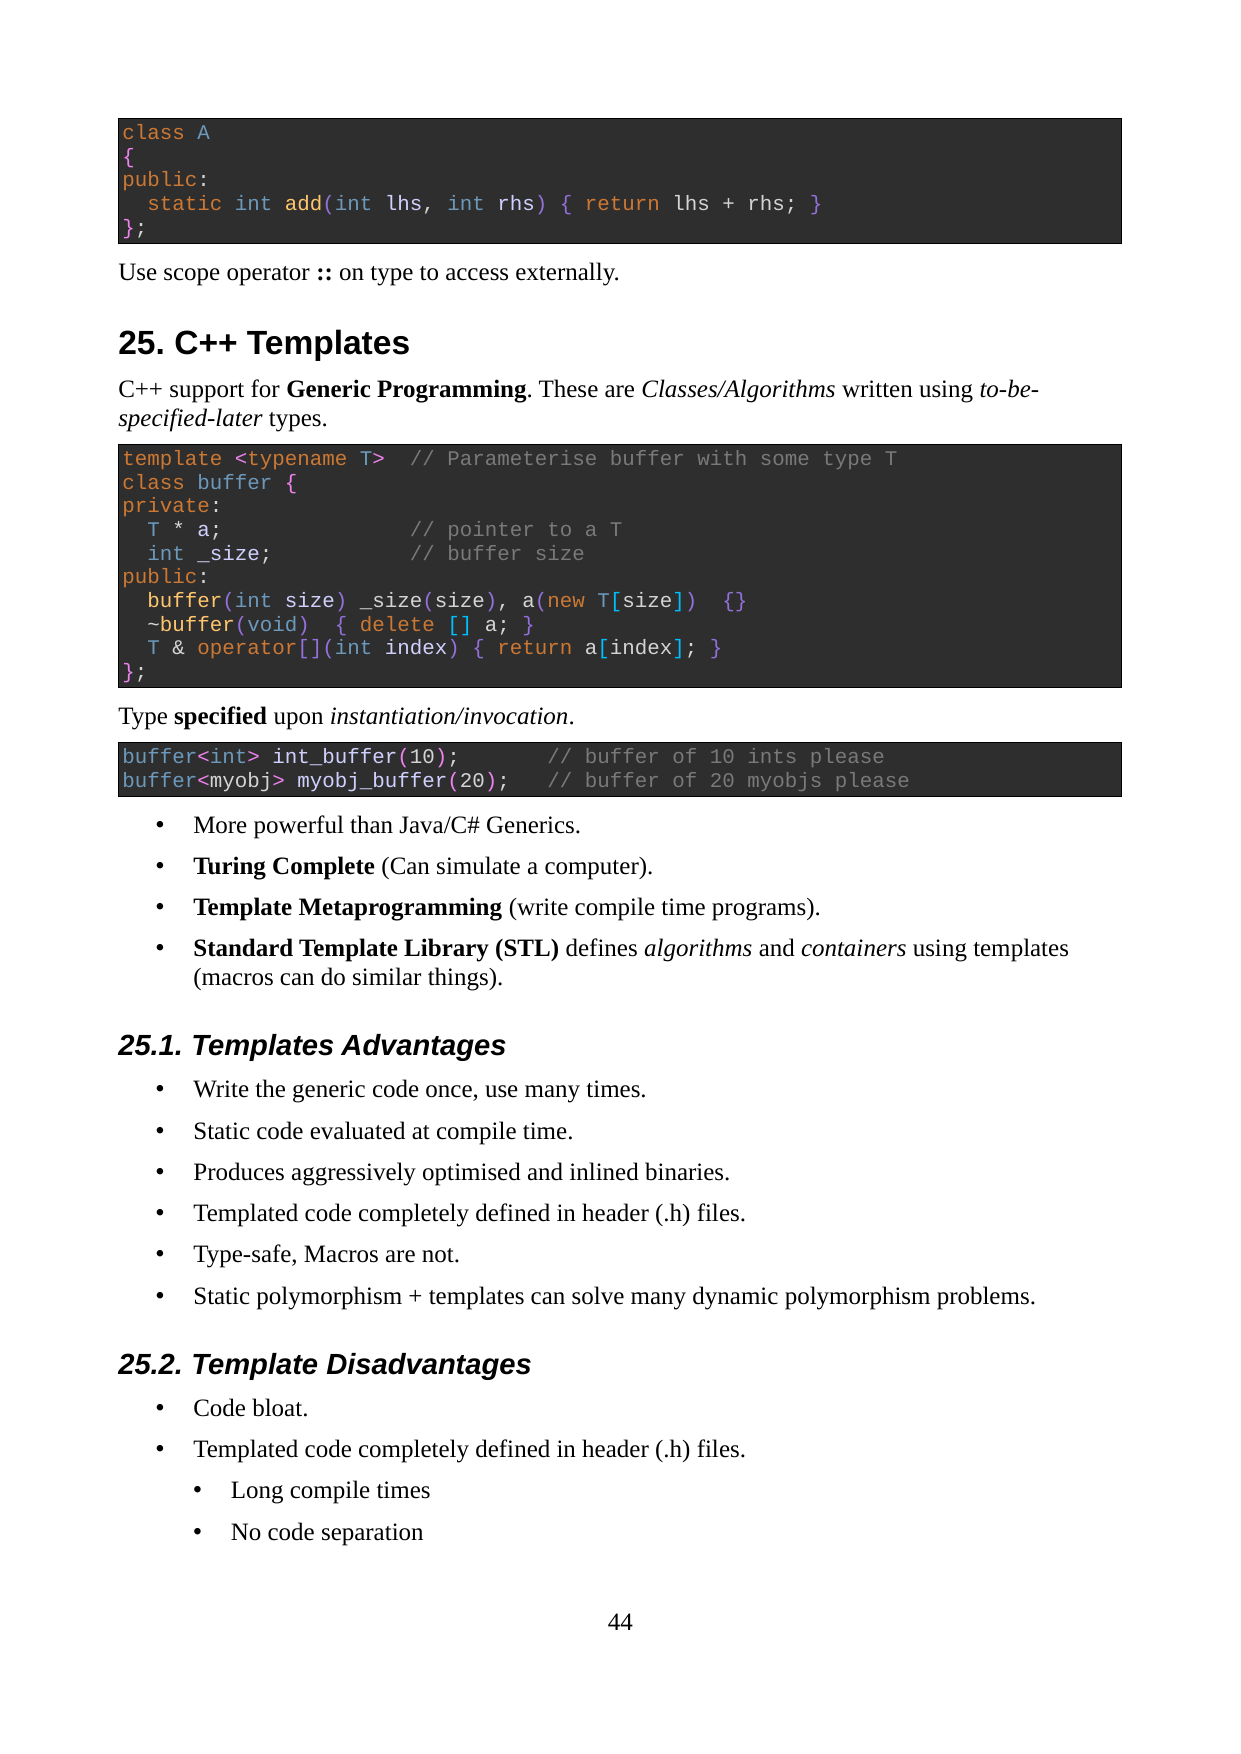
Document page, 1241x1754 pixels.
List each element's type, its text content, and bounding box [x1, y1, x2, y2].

subtitle Template Disadvantages [118, 1347, 1122, 1381]
text C++ support for Generic Programming. These are Classes/Algorithms written using to-be-specified-later types. [118, 374, 1122, 432]
text public: [119, 165, 1121, 189]
text T * a; // pointer to a T [119, 515, 1121, 539]
list Turing Complete (Can simulate a computer). [156, 851, 1122, 880]
text template <typename T> // Parameterise buffer with some type T [119, 445, 1121, 468]
text T & operator[](int index) { return a[index]; } [119, 633, 1121, 657]
text Type specified upon instantiation/invocation. [118, 701, 1122, 729]
text { [119, 142, 1121, 165]
text Use scope operator :: on type to access externally. [118, 257, 1122, 285]
text buffer<myobj> myobj_buffer(20); // buffer of 20 myobjs please [119, 766, 1121, 796]
text private: [119, 491, 1121, 515]
text public: [119, 562, 1121, 586]
list Template Metaprogramming (write compile time programs). [156, 892, 1122, 921]
text static int add(int lhs, int rhs) { return lhs + rhs; } [119, 189, 1121, 213]
text class buffer { [119, 468, 1121, 491]
subtitle C++ Templates [118, 323, 1122, 362]
text buffer<int> int_buffer(10); // buffer of 10 ints please [119, 743, 1121, 766]
list More powerful than Java/C# Generics. [156, 810, 1122, 838]
list Static code evaluated at compile time. [156, 1116, 1122, 1144]
text }; [119, 213, 1121, 243]
text ~buffer(void) { delete [] a; } [119, 609, 1121, 633]
subtitle Templates Advantages [118, 1028, 1122, 1062]
list Code bloat. [156, 1393, 1122, 1422]
list Type-safe, Macros are not. [156, 1239, 1122, 1268]
text int _size; // buffer size [119, 539, 1121, 562]
list Write the generic code once, use many times. [156, 1074, 1122, 1103]
list Templated code completely defined in header (.h) files. [156, 1198, 1122, 1227]
list Standard Template Library (STL) defines algorithms and containers using templates (macros can do similar things). [156, 933, 1122, 991]
text }; [119, 657, 1121, 687]
list No code separation [193, 1517, 1122, 1546]
list Static polymorphism + templates can solve many dynamic polymorphism problems. [156, 1281, 1122, 1309]
list Templated code completely defined in header (.h) files. [156, 1434, 1122, 1463]
text buffer(int size) _size(size), a(new T[size]) {} [119, 586, 1121, 609]
list Long compile times [193, 1476, 1122, 1504]
list Produces aggressively optimised and inlined binaries. [156, 1157, 1122, 1186]
text class A [119, 119, 1121, 142]
